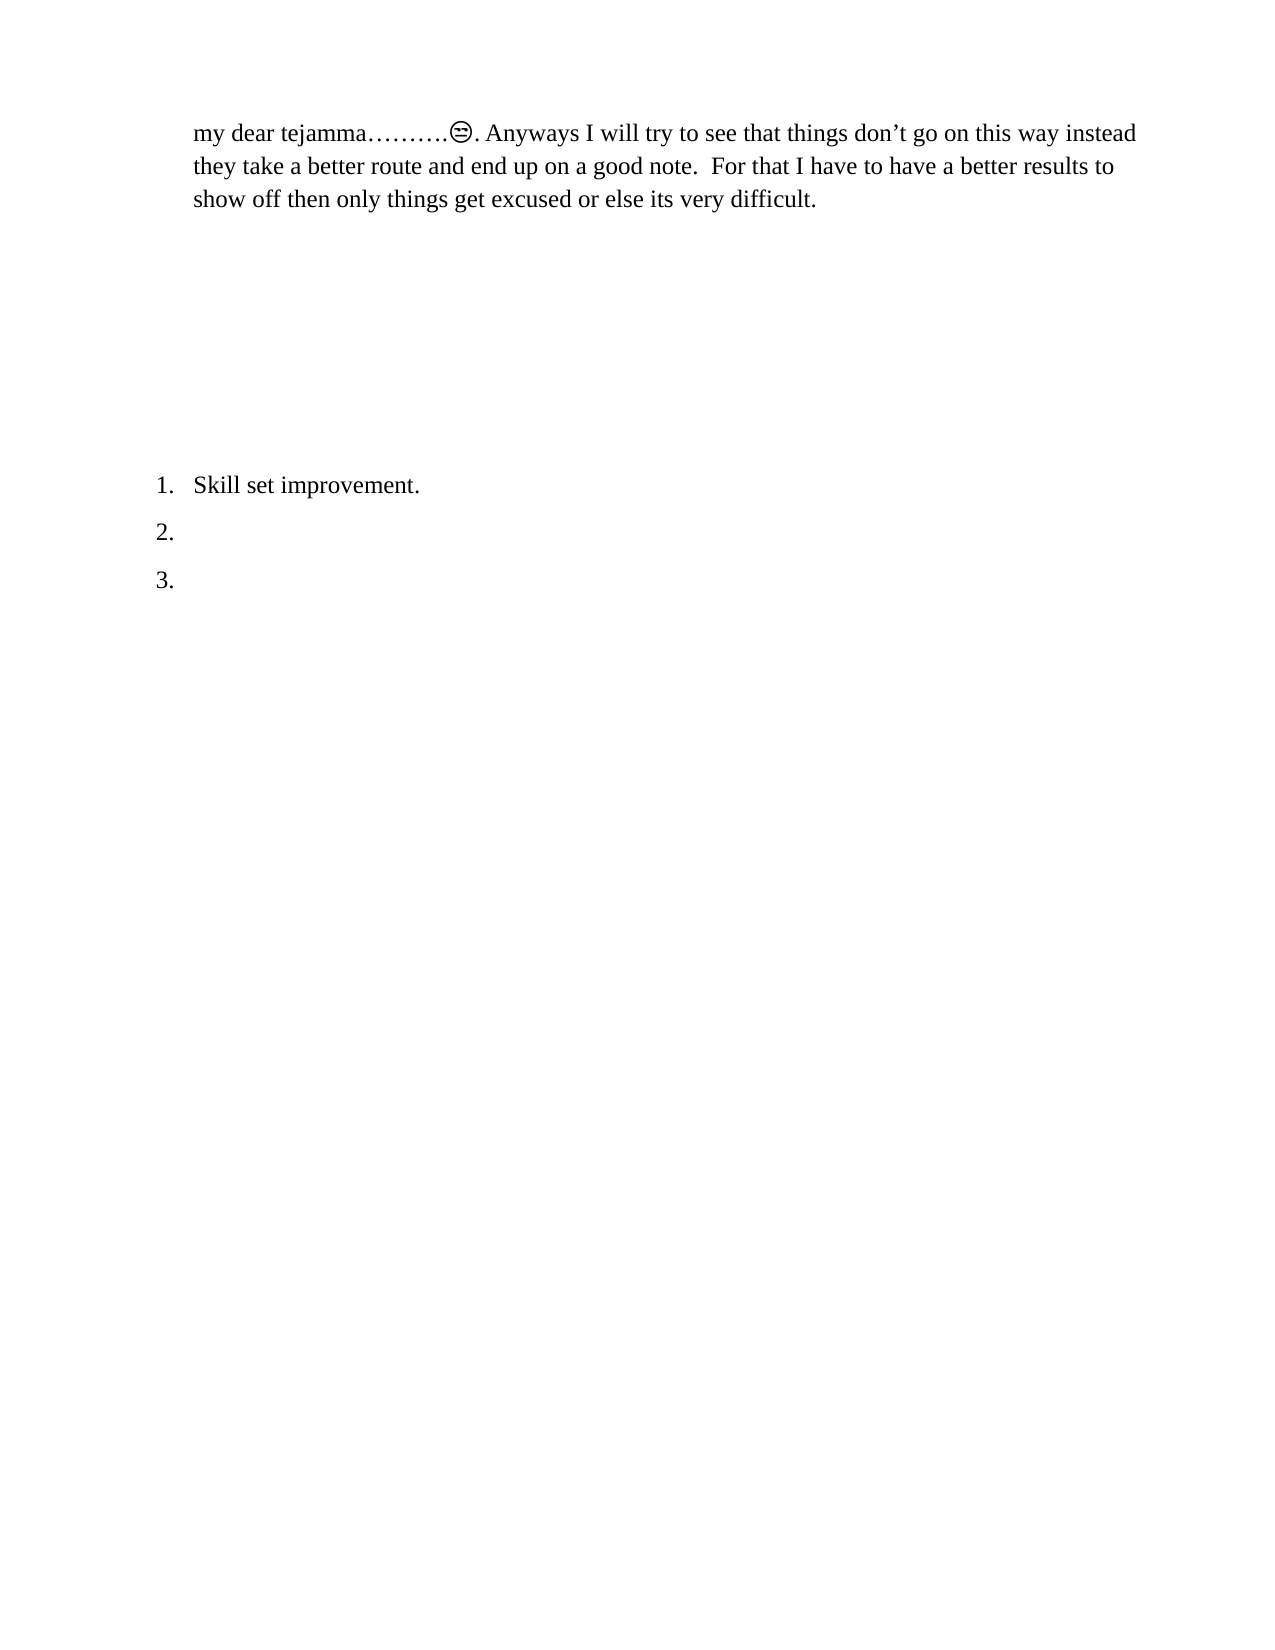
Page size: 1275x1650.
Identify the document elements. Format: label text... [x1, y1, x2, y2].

list my dear tejamma……….😒. Anyways I will try to see that things don’t go on this way instead they take a better route and end up on a good note. For that I have to have a better results to show off then only things get excused or else its very difficult. [156, 118, 1157, 213]
list Skill set improvement. [156, 470, 1157, 498]
